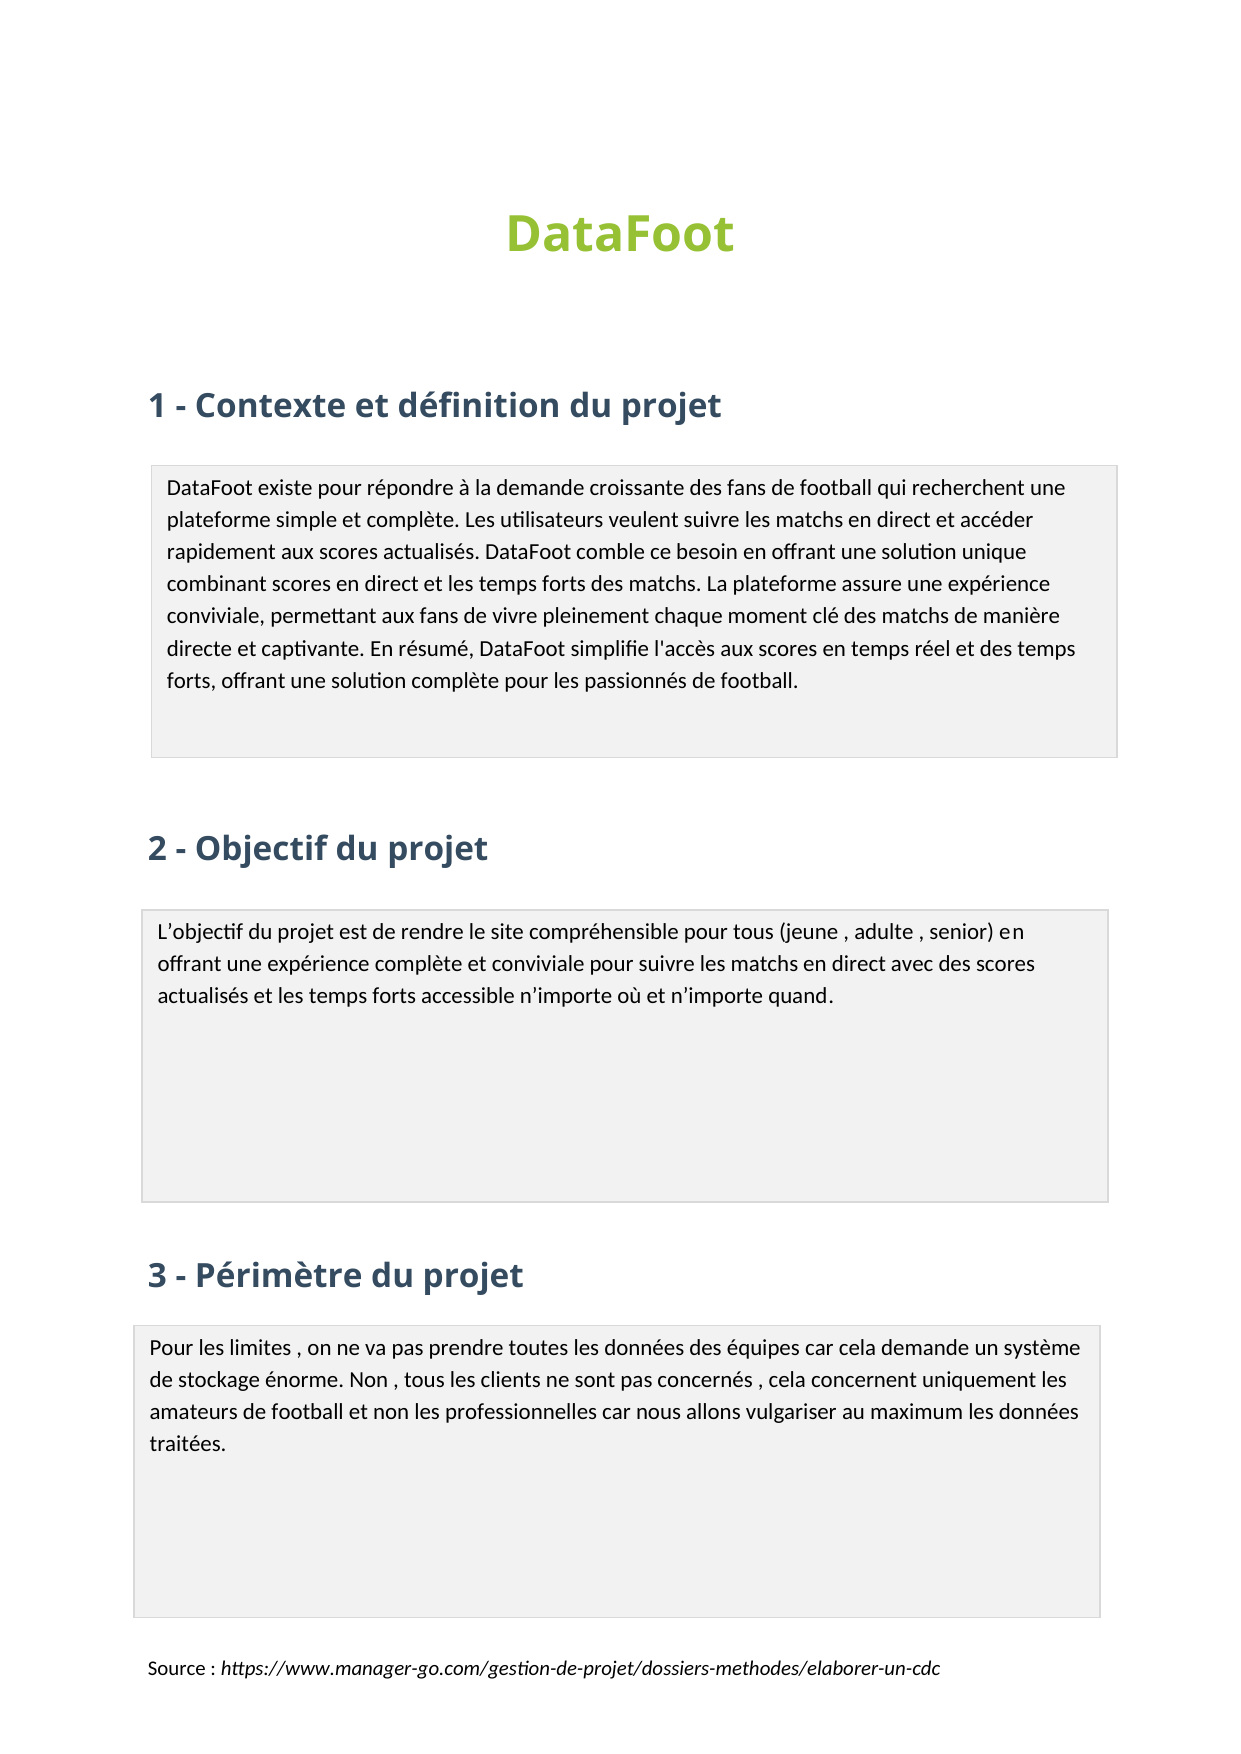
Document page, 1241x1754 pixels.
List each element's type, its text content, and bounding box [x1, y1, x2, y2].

subtitle 2 - Objectif du projet [148, 772, 1093, 870]
subtitle DataFoot [148, 198, 1093, 266]
text Pour les limites , on ne va pas prendre toutes les données des équipes car cela demande un système de stockage énorme. Non , tous les clients ne sont pas concernés , cela concernent uniquement les amateurs de football et non les professionnelles car nous allons vulgariser au maximum les données traitées. [149, 1333, 1085, 1457]
subtitle 3 - Périmètre du projet [148, 1251, 1093, 1297]
text DataFoot existe pour répondre à la demande croissante des fans de football qui recherchent une plateforme simple et complète. Les utilisateurs veulent suivre les matchs en direct et accéder rapidement aux scores actualisés. DataFoot comble ce besoin en offrant une solution unique combinant scores en direct et les temps forts des matchs. La plateforme assure une expérience conviviale, permettant aux fans de vivre pleinement chaque moment clé des matchs de manière directe et captivante. En résumé, DataFoot simplifie l'accès aux scores en temps réel et des temps forts, offrant une solution complète pour les passionnés de football. [167, 473, 1102, 694]
text L’objectif du projet est de rendre le site compréhensible pour tous (jeune , adulte , senior) en offrant une expérience complète et conviviale pour suivre les matchs en direct avec des scores actualisés et les temps forts accessible n’importe où et n’importe quand. [157, 917, 1093, 1010]
subtitle 1 - Contexte et définition du projet [148, 382, 1093, 427]
